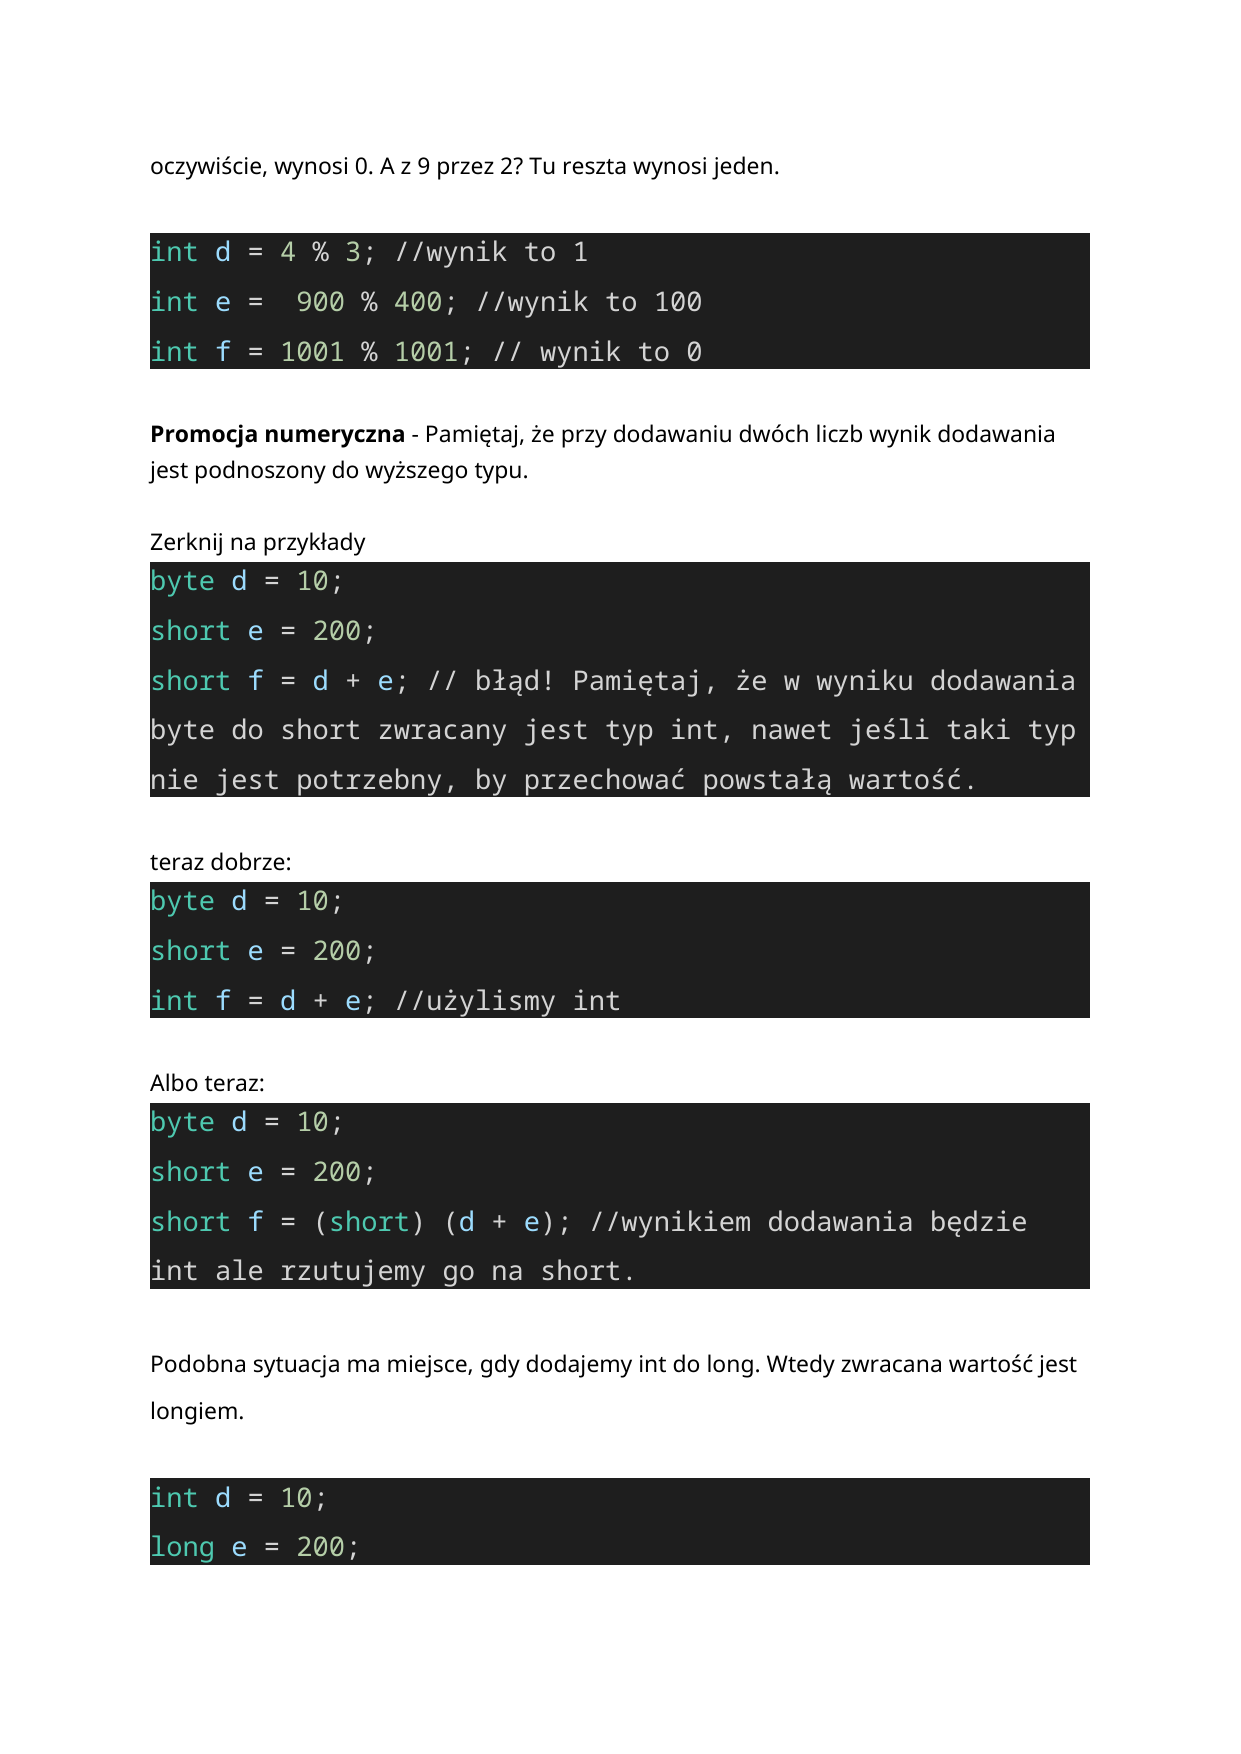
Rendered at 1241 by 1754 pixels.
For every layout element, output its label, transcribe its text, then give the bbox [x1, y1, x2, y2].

text teraz dobrze: [150, 846, 1090, 877]
text byte d = 10; [150, 882, 1090, 919]
text Zerknij na przykłady [150, 526, 1090, 557]
text short f = d + e; // błąd! Pamiętaj, że w wyniku dodawania byte do short zwracany jest typ int, nawet jeśli taki typ nie jest potrzebny, by przechować powstałą wartość. [150, 661, 1090, 797]
text long e = 200; [150, 1528, 1090, 1565]
text byte d = 10; [150, 562, 1090, 598]
text short e = 200; [150, 611, 1090, 648]
text short e = 200; [150, 1152, 1090, 1189]
text Promocja numeryczna - Pamiętaj, że przy dodawaniu dwóch liczb wynik dodawania jest podnoszony do wyższego typu. [150, 418, 1090, 485]
text short e = 200; [150, 932, 1090, 968]
text oczywiście, wynosi 0. A z 9 przez 2? Tu reszta wynosi jeden. [150, 150, 1090, 181]
text Albo teraz: [150, 1067, 1090, 1098]
text int e = 900 % 400; //wynik to 100 [150, 282, 1090, 319]
text byte d = 10; [150, 1103, 1090, 1140]
text Podobna sytuacja ma miejsce, gdy dodajemy int do long. Wtedy zwracana wartość jest longiem. [150, 1348, 1090, 1427]
text int d = 4 % 3; //wynik to 1 [150, 233, 1090, 270]
text int f = 1001 % 1001; // wynik to 0 [150, 332, 1090, 369]
text int f = d + e; //użylismy int [150, 981, 1090, 1018]
text short f = (short) (d + e); //wynikiem dodawania będzie int ale rzutujemy go na short. [150, 1202, 1090, 1289]
text int d = 10; [150, 1478, 1090, 1515]
